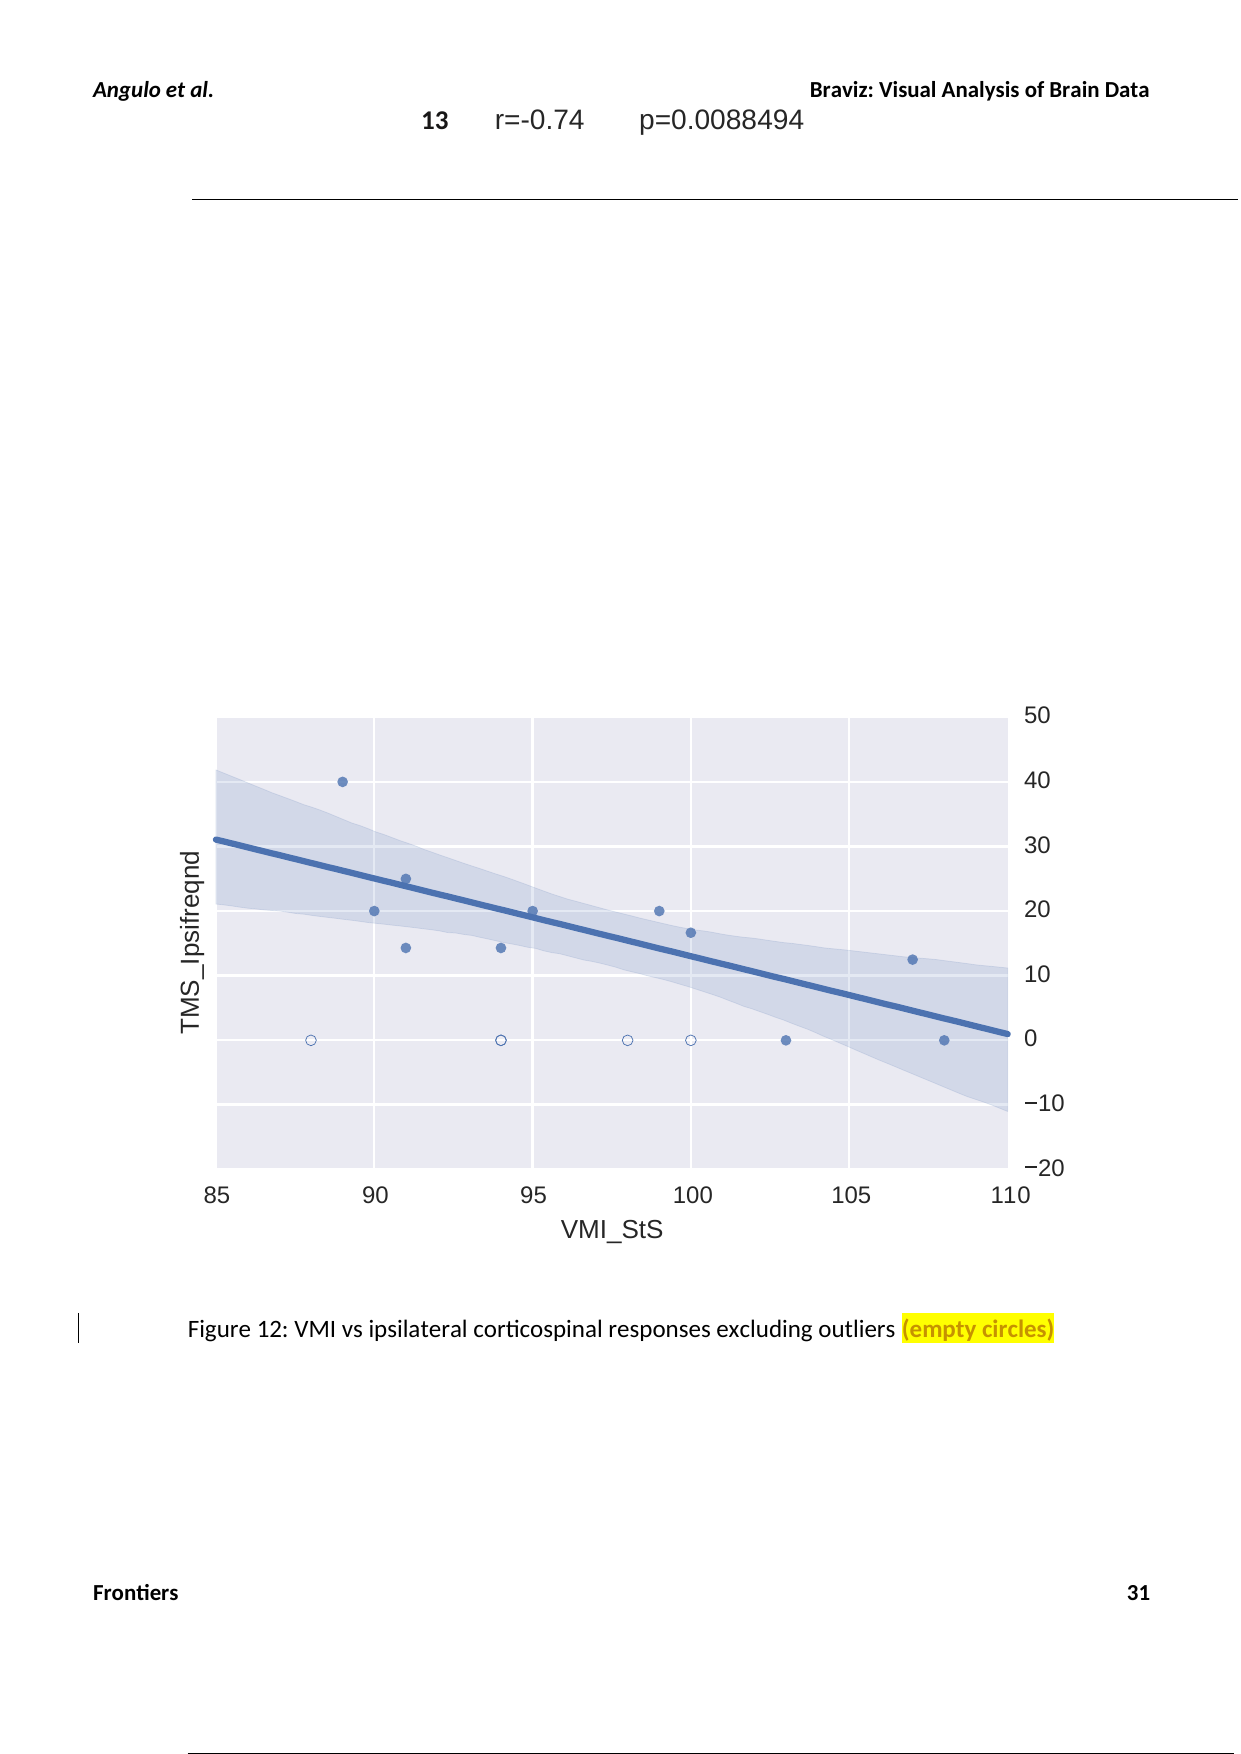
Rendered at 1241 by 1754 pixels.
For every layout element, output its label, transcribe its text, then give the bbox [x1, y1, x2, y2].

subtitle r=-0.74 p=0.0088494 [93, 103, 1132, 136]
text Figure 12: VMI vs ipsilateral corticospinal responses excluding outliers (empty circles) [188, 1313, 1145, 1343]
